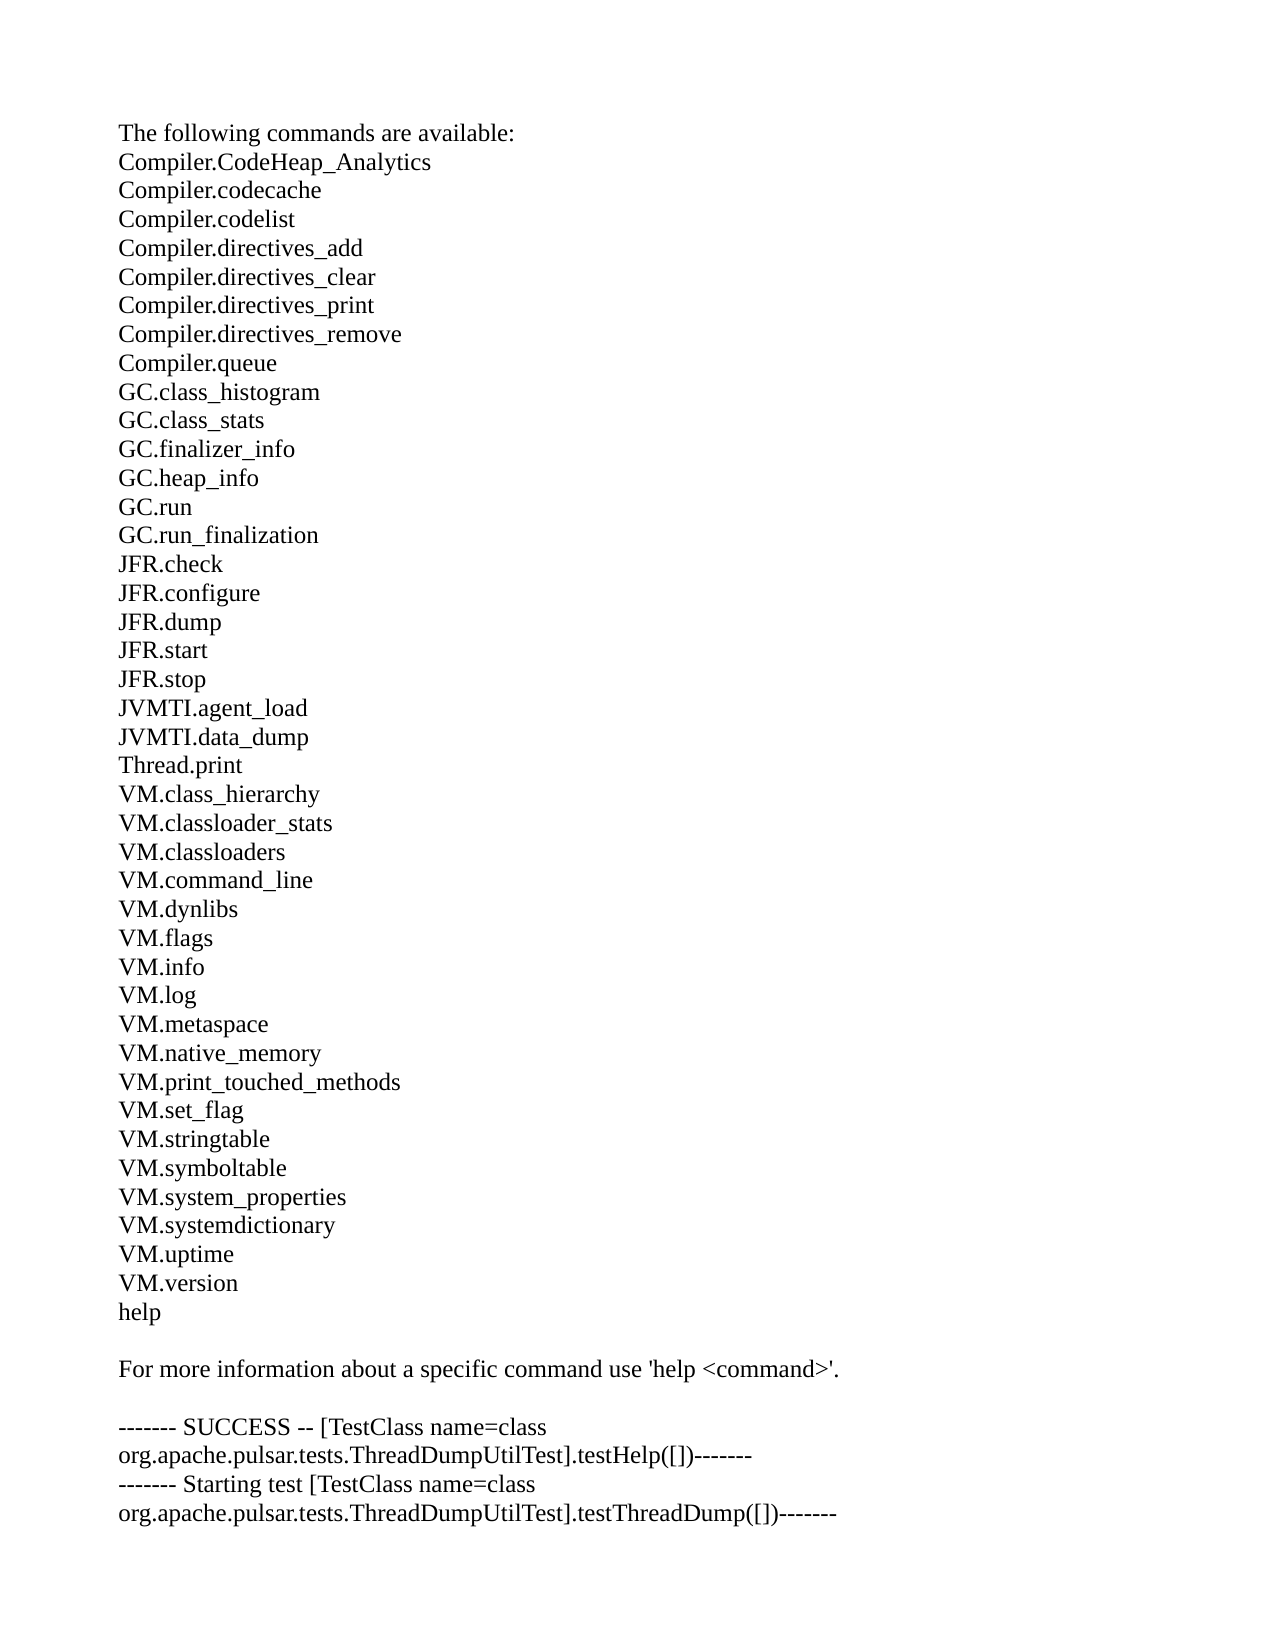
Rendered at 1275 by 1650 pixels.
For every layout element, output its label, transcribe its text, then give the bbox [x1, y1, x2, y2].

text VM.system_properties [118, 1182, 1157, 1211]
text VM.native_memory [118, 1038, 1157, 1067]
text VM.stringtable [118, 1124, 1157, 1153]
text Compiler.directives_remove [118, 319, 1157, 348]
text VM.class_hierarchy [118, 779, 1157, 808]
text JFR.start [118, 636, 1157, 664]
text VM.systemdictionary [118, 1211, 1157, 1239]
text GC.heap_info [118, 463, 1157, 492]
text GC.run [118, 492, 1157, 521]
text VM.dynlibs [118, 894, 1157, 923]
text Compiler.CodeHeap_Analytics [118, 147, 1157, 176]
text GC.class_histogram [118, 377, 1157, 406]
text For more information about a specific command use 'help <command>'. [118, 1354, 1157, 1383]
text VM.info [118, 952, 1157, 981]
text VM.version [118, 1268, 1157, 1297]
text JFR.check [118, 549, 1157, 578]
text ------- Starting test [TestClass name=class org.apache.pulsar.tests.ThreadDumpUtilTest].testThreadDump([])------- [118, 1469, 1157, 1527]
text help [118, 1297, 1157, 1326]
text VM.symboltable [118, 1153, 1157, 1182]
text VM.classloader_stats [118, 808, 1157, 837]
text Thread.print [118, 751, 1157, 779]
text VM.uptime [118, 1239, 1157, 1268]
text VM.classloaders [118, 837, 1157, 866]
text VM.flags [118, 923, 1157, 952]
text Compiler.codelist [118, 204, 1157, 233]
text JVMTI.data_dump [118, 722, 1157, 751]
text JVMTI.agent_load [118, 693, 1157, 722]
text Compiler.codecache [118, 176, 1157, 204]
text JFR.configure [118, 578, 1157, 607]
text VM.log [118, 981, 1157, 1009]
text Compiler.directives_clear [118, 262, 1157, 291]
text Compiler.directives_print [118, 291, 1157, 319]
text Compiler.queue [118, 348, 1157, 377]
text VM.metaspace [118, 1009, 1157, 1038]
text The following commands are available: [118, 118, 1157, 147]
text VM.set_flag [118, 1096, 1157, 1124]
text GC.class_stats [118, 406, 1157, 434]
text VM.print_touched_methods [118, 1067, 1157, 1096]
text JFR.dump [118, 607, 1157, 636]
text GC.finalizer_info [118, 434, 1157, 463]
text JFR.stop [118, 664, 1157, 693]
text GC.run_finalization [118, 521, 1157, 549]
text VM.command_line [118, 866, 1157, 894]
text ------- SUCCESS -- [TestClass name=class org.apache.pulsar.tests.ThreadDumpUtilTest].testHelp([])------- [118, 1412, 1157, 1469]
text Compiler.directives_add [118, 233, 1157, 262]
